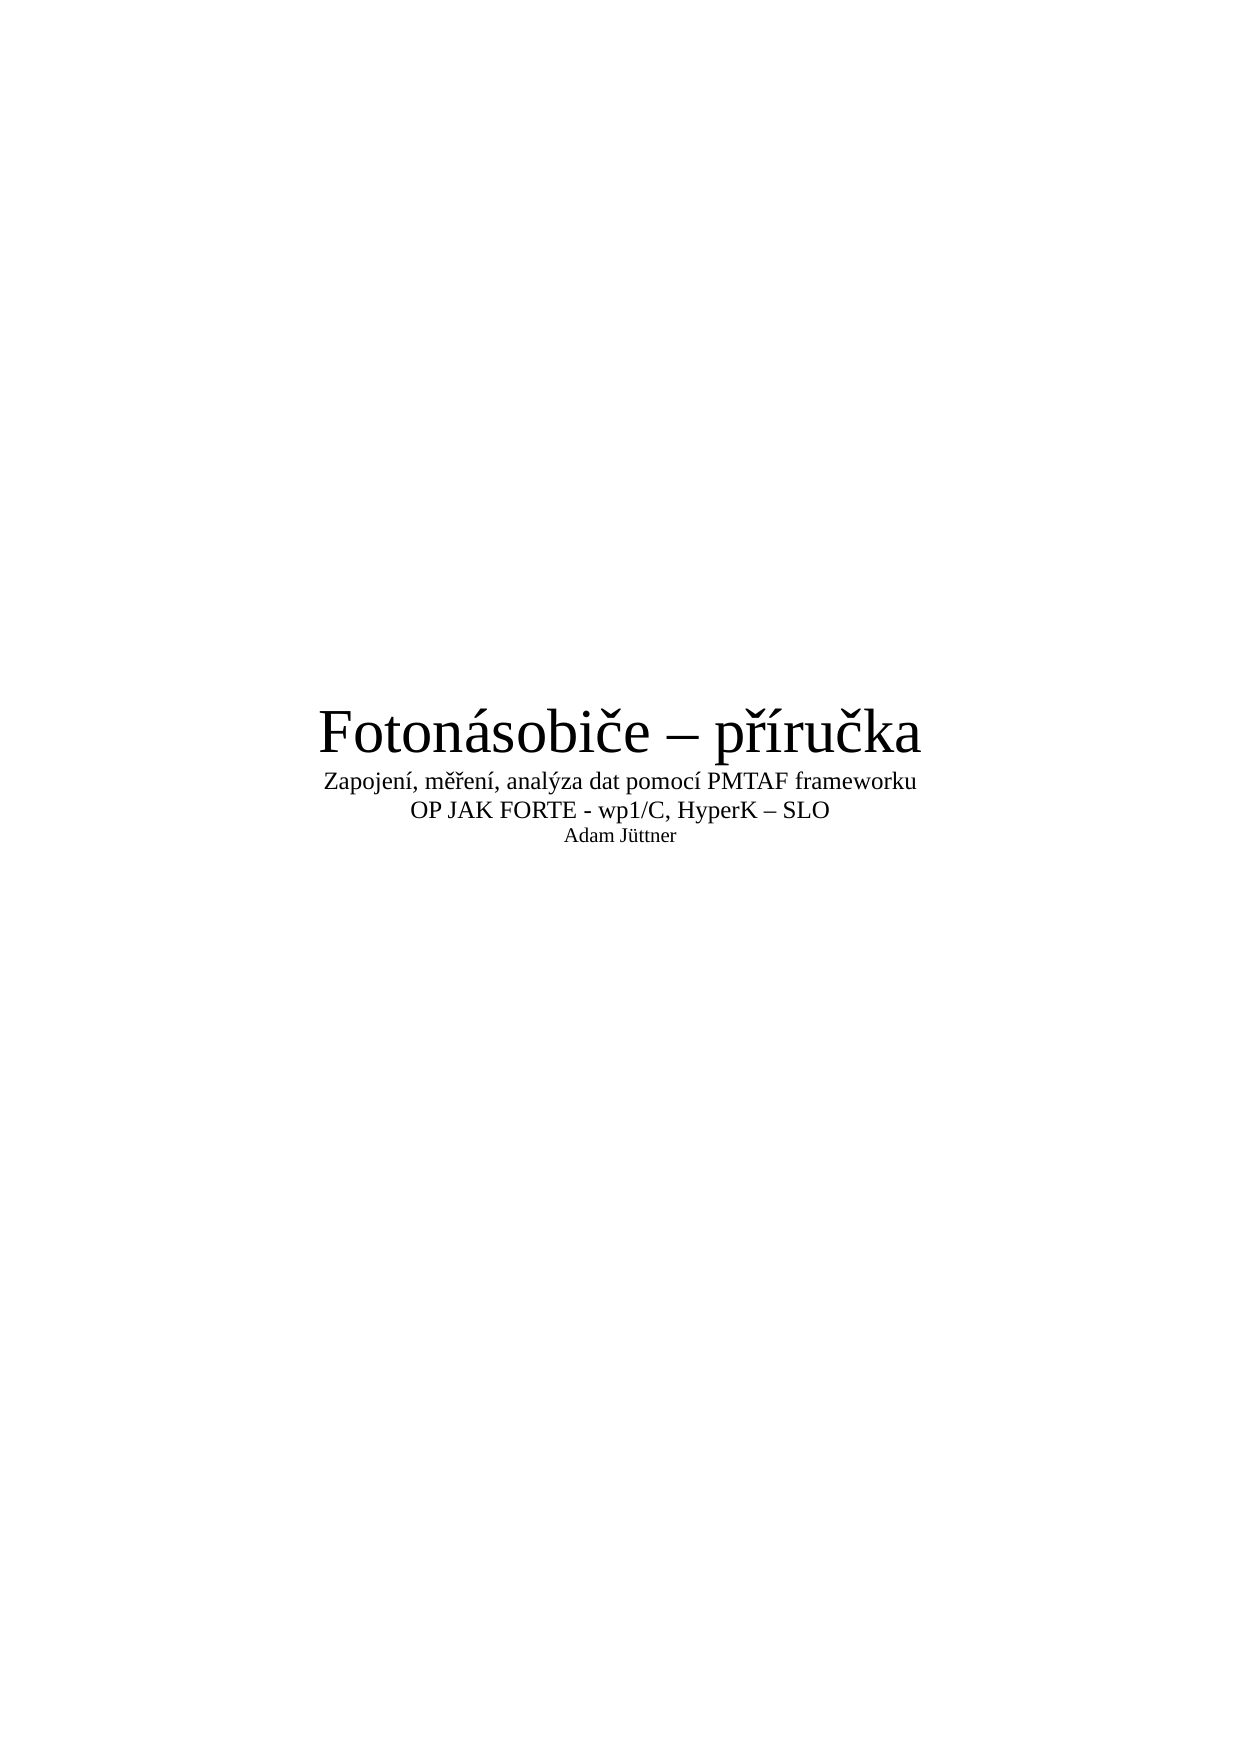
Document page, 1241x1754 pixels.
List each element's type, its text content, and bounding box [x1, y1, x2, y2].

text Adam Jüttner [118, 823, 1122, 847]
text Fotonásobiče – příručka [118, 694, 1122, 766]
text Zapojení, měření, analýza dat pomocí PMTAF frameworku [118, 766, 1122, 795]
text OP JAK FORTE - wp1/C, HyperK – SLO [118, 795, 1122, 823]
